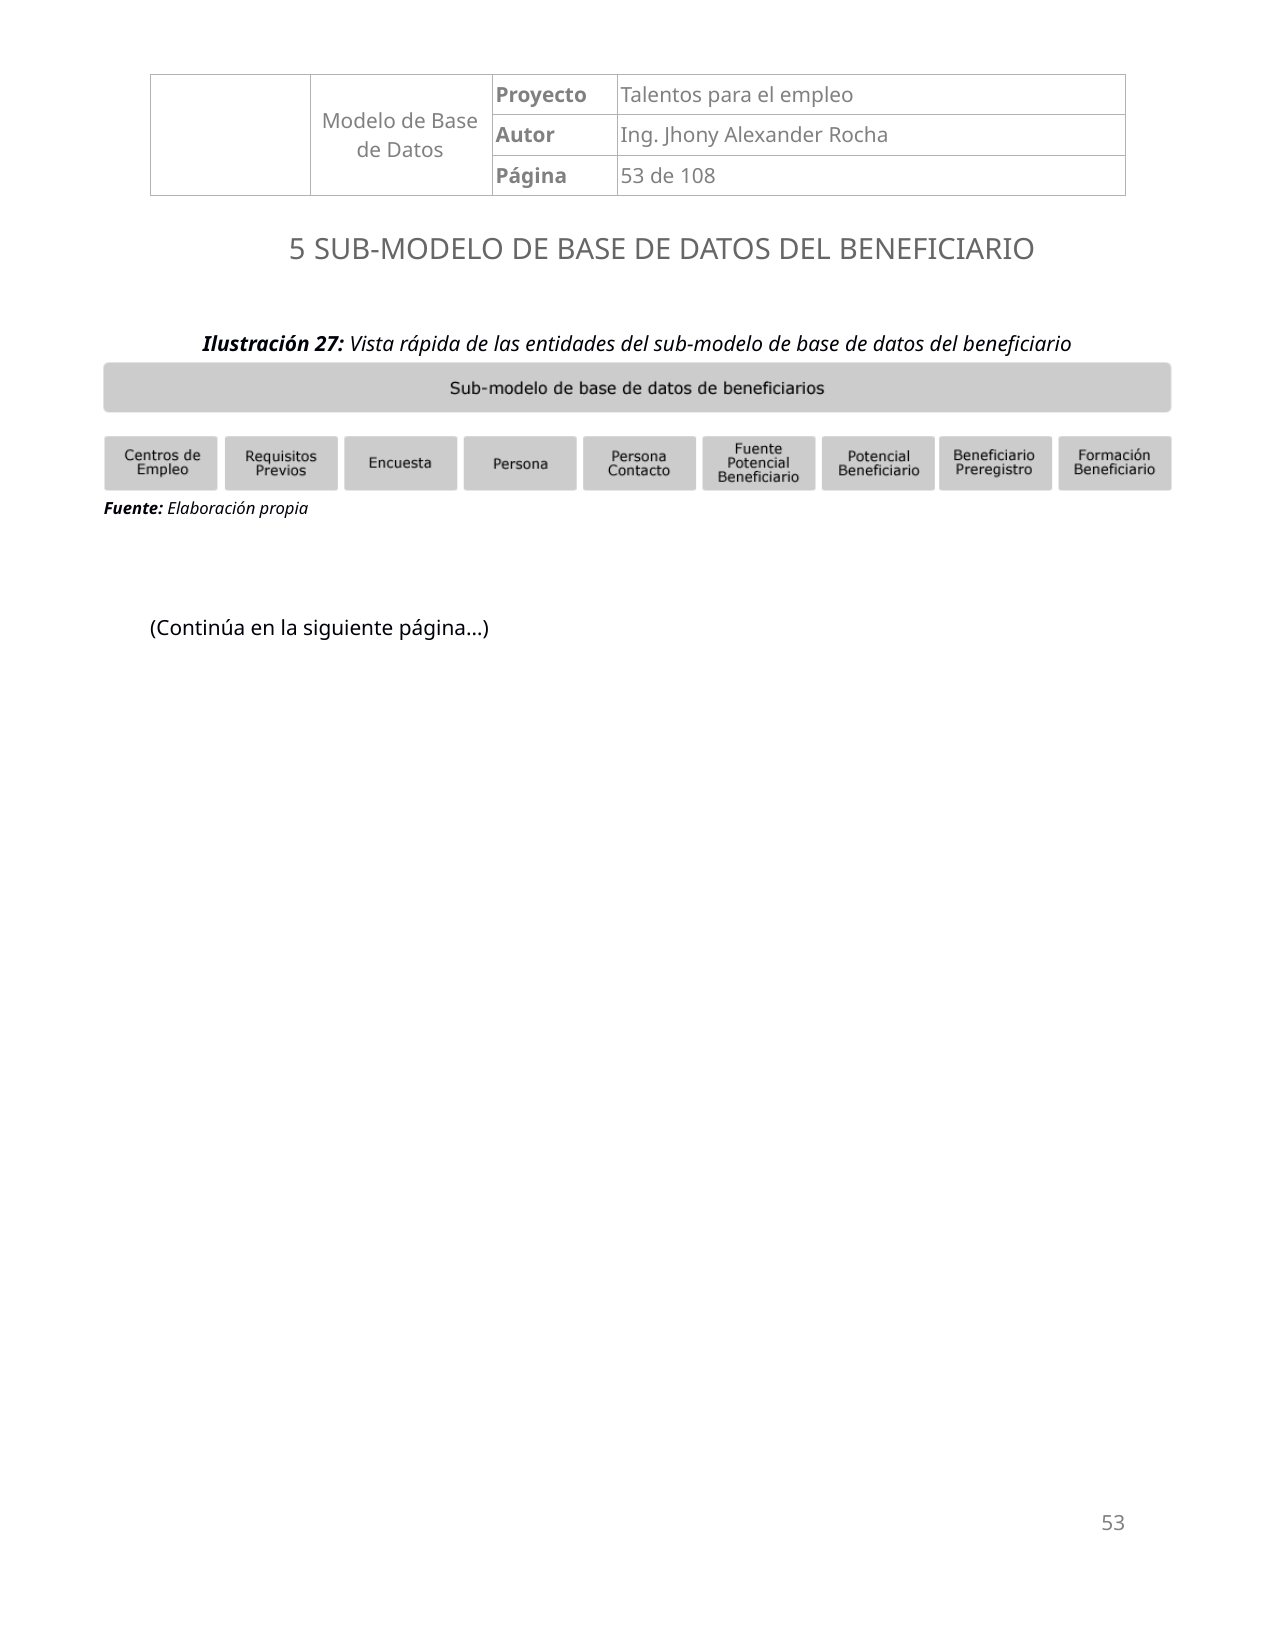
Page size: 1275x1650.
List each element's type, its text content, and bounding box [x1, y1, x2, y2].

picture [97, 357, 1178, 497]
text [104, 519, 1171, 560]
text Fuente: Elaboración propia [104, 497, 1171, 519]
text (Continúa en la siguiente página…) [150, 613, 1125, 641]
text Ilustración 27: Vista rápida de las entidades del sub-modelo de base de datos del beneficiario [100, 329, 1175, 357]
subtitle Sub-modelo de base de datos del beneficiario [179, 228, 1125, 268]
